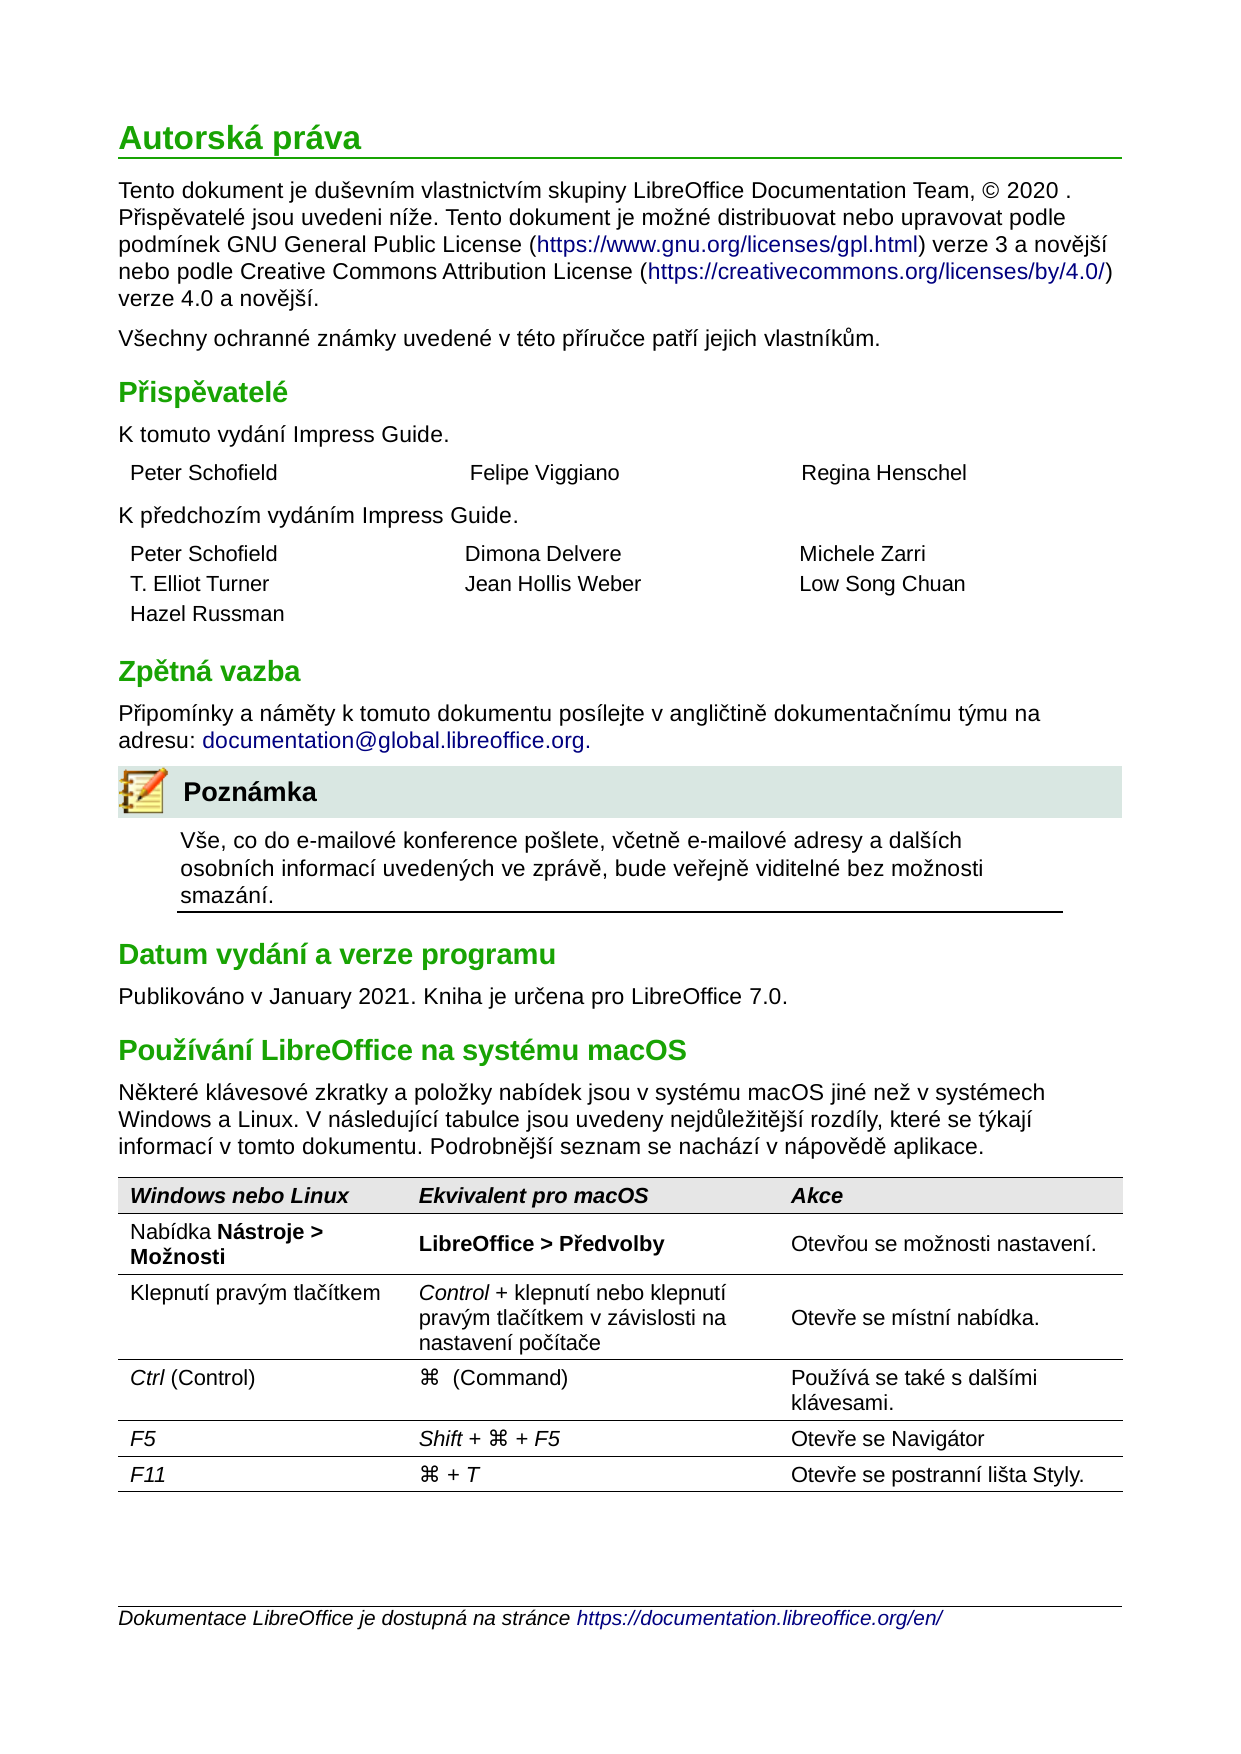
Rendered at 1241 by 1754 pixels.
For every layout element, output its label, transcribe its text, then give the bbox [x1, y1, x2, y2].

table_cell F5 [118, 1421, 407, 1456]
text Vše, co do e-mailové konference pošlete, včetně e-mailové adresy a dalších osobních informací uvedených ve zprávě, bude veřejně viditelné bez možnosti smazání. [177, 824, 1063, 911]
table_cell [453, 600, 787, 630]
table_header Michele Zarri [788, 541, 1122, 571]
subtitle Používání LibreOffice na systému macOS [118, 1033, 1122, 1066]
table_cell LibreOffice > Předvolby [407, 1214, 779, 1273]
text Tento dokument je duševním vlastnictvím skupiny LibreOffice Documentation Team, © 2020 . Přispěvatelé jsou uvedeni níže. Tento dokument je možné distribuovat nebo upravovat podle podmínek GNU General Public License (https://www.gnu.org/licenses/gpl.html) verze 3 a novější nebo podle Creative Commons Attribution License (https://creativecommons.org/licenses/by/4.0/) verze 4.0 a novější. [118, 176, 1122, 312]
table_header Windows nebo Linux [118, 1178, 407, 1213]
table_cell Control + klepnutí nebo klepnutí pravým tlačítkem v závislosti na nastavení počítače [407, 1275, 779, 1359]
subtitle Poznámka [118, 766, 1122, 818]
table_cell F11 [118, 1457, 407, 1491]
table_cell [788, 600, 1122, 630]
text Publikováno v lednu 2021. Kniha je určena pro LibreOffice 7.0. [118, 982, 1122, 1009]
picture [119, 766, 170, 817]
subtitle Autorská práva [118, 118, 1122, 157]
table_header Akce [779, 1178, 1123, 1213]
table_cell Ctrl (Control) [118, 1360, 407, 1420]
table_cell Používá se také s dalšími klávesami. [779, 1360, 1123, 1420]
table_cell ⌘ + T [407, 1457, 779, 1491]
table_cell Otevře se Navigátor [779, 1421, 1123, 1456]
subtitle Přispěvatelé [118, 375, 1122, 409]
table_header Ekvivalent pro macOS [407, 1178, 779, 1213]
table_cell Hazel Russman [118, 600, 453, 630]
text Všechny ochranné známky uvedené v této příručce patří jejich vlastníkům. [118, 324, 1122, 351]
table_cell ⌘ (Command) [407, 1360, 779, 1420]
table_cell T. Elliot Turner [118, 571, 453, 600]
subtitle Datum vydání a verze programu [118, 937, 1122, 970]
text K předchozím vydáním Průvodce Impress. [118, 501, 1122, 528]
table_cell Otevře se postranní lišta Styly. [779, 1457, 1123, 1491]
table_header Regina Henschel [789, 460, 1122, 490]
table_header Peter Schofield [118, 541, 453, 571]
table_cell Shift + ⌘ + F5 [407, 1421, 779, 1456]
table_cell Jean Hollis Weber [453, 571, 787, 600]
text K tomuto vydání Průvodce Impress. [118, 420, 1122, 447]
table_cell Otevřou se možnosti nastavení. [779, 1214, 1123, 1273]
text Připomínky a náměty k tomuto dokumentu posílejte v angličtině dokumentačnímu týmu na adresu: documentation@global.libreoffice.org. [118, 699, 1122, 753]
subtitle Zpětná vazba [118, 654, 1122, 687]
table_cell Klepnutí pravým tlačítkem [118, 1275, 407, 1359]
table_cell Nabídka Nástroje > Možnosti [118, 1214, 407, 1273]
text Některé klávesové zkratky a položky nabídek jsou v systému macOS jiné než v systémech Windows a Linux. V následující tabulce jsou uvedeny nejdůležitější rozdíly, které se týkají informací v tomto dokumentu. Podrobnější seznam se nachází v nápovědě aplikace. [118, 1078, 1122, 1159]
table_cell Otevře se místní nabídka. [779, 1275, 1123, 1359]
table_header Dimona Delvere [453, 541, 787, 571]
table_cell Low Song Chuan [788, 571, 1122, 600]
table_header Felipe Viggiano [458, 460, 789, 490]
table_header Peter Schofield [118, 460, 458, 490]
